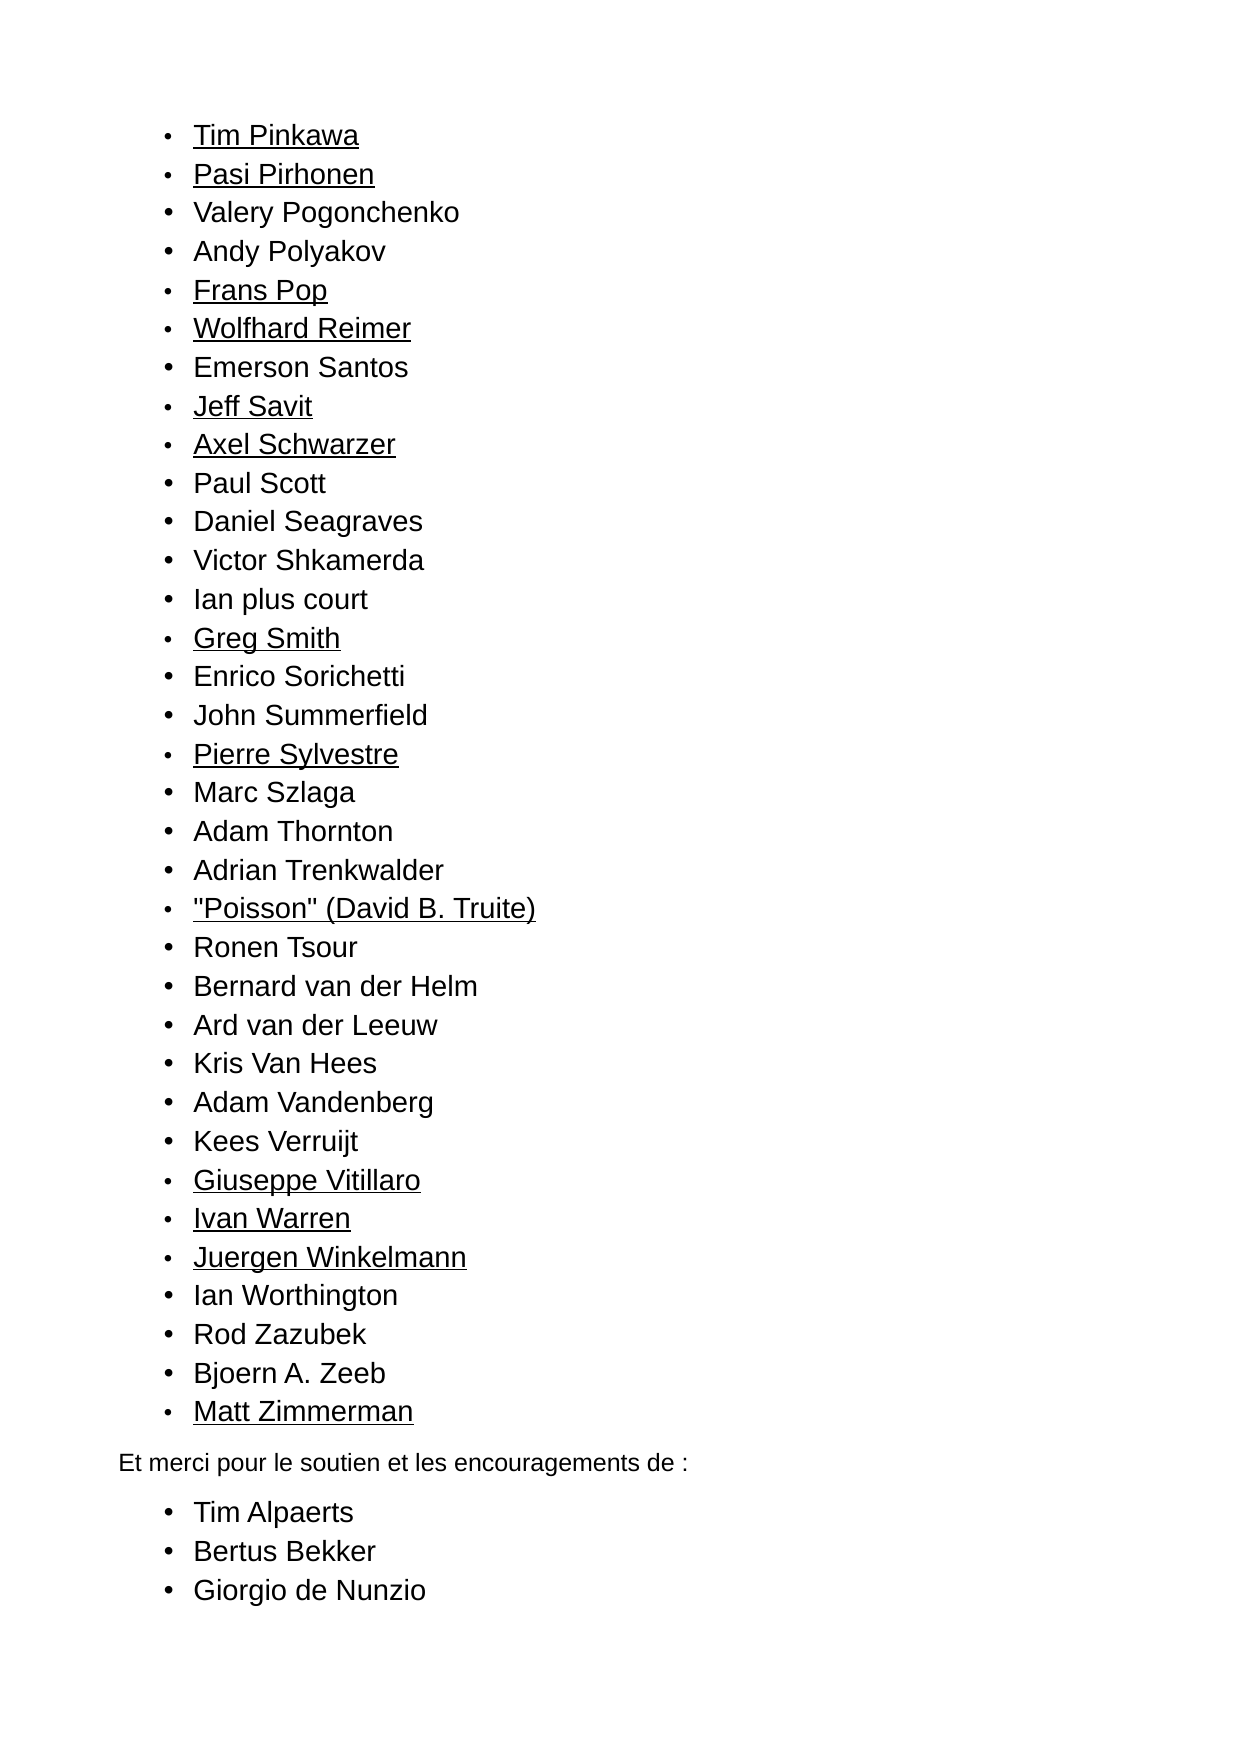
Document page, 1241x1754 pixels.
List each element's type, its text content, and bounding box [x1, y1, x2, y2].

list Rod Zazubek [164, 1317, 1122, 1351]
text Et merci pour le soutien et les encouragements de : [118, 1447, 1122, 1476]
list Tim Pinkawa [164, 118, 1122, 152]
list "Poisson" (David B. Truite) [164, 891, 1122, 925]
list Kris Van Hees [164, 1046, 1122, 1080]
list Adam Vandenberg [164, 1085, 1122, 1119]
list Bjoern A. Zeeb [164, 1356, 1122, 1389]
list Ivan Warren [164, 1201, 1122, 1234]
list Kees Verruijt [164, 1124, 1122, 1157]
list Adrian Trenkwalder [164, 853, 1122, 886]
list Pierre Sylvestre [164, 737, 1122, 770]
list Ian plus court [164, 582, 1122, 616]
list John Summerfield [164, 698, 1122, 732]
list Emerson Santos [164, 350, 1122, 383]
list Pasi Pirhonen [164, 157, 1122, 190]
list Jeff Savit [164, 388, 1122, 422]
list Valery Pogonchenko [164, 195, 1122, 229]
list Axel Schwarzer [164, 427, 1122, 461]
list Ronen Tsour [164, 930, 1122, 964]
list Ard van der Leeuw [164, 1007, 1122, 1041]
list Giuseppe Vitillaro [164, 1162, 1122, 1196]
list Adam Thornton [164, 814, 1122, 848]
list Daniel Seagraves [164, 504, 1122, 538]
list Victor Shkamerda [164, 543, 1122, 577]
list Juergen Winkelmann [164, 1239, 1122, 1273]
list Bertus Bekker [164, 1534, 1122, 1568]
list Ian Worthington [164, 1278, 1122, 1312]
list Giorgio de Nunzio [164, 1573, 1122, 1606]
list Matt Zimmerman [164, 1394, 1122, 1428]
list Tim Alpaerts [164, 1495, 1122, 1529]
list Bernard van der Helm [164, 969, 1122, 1002]
list Paul Scott [164, 466, 1122, 499]
list Enrico Sorichetti [164, 659, 1122, 693]
list Frans Pop [164, 273, 1122, 306]
list Andy Polyakov [164, 234, 1122, 268]
list Wolfhard Reimer [164, 311, 1122, 345]
list Greg Smith [164, 621, 1122, 654]
list Marc Szlaga [164, 775, 1122, 809]
